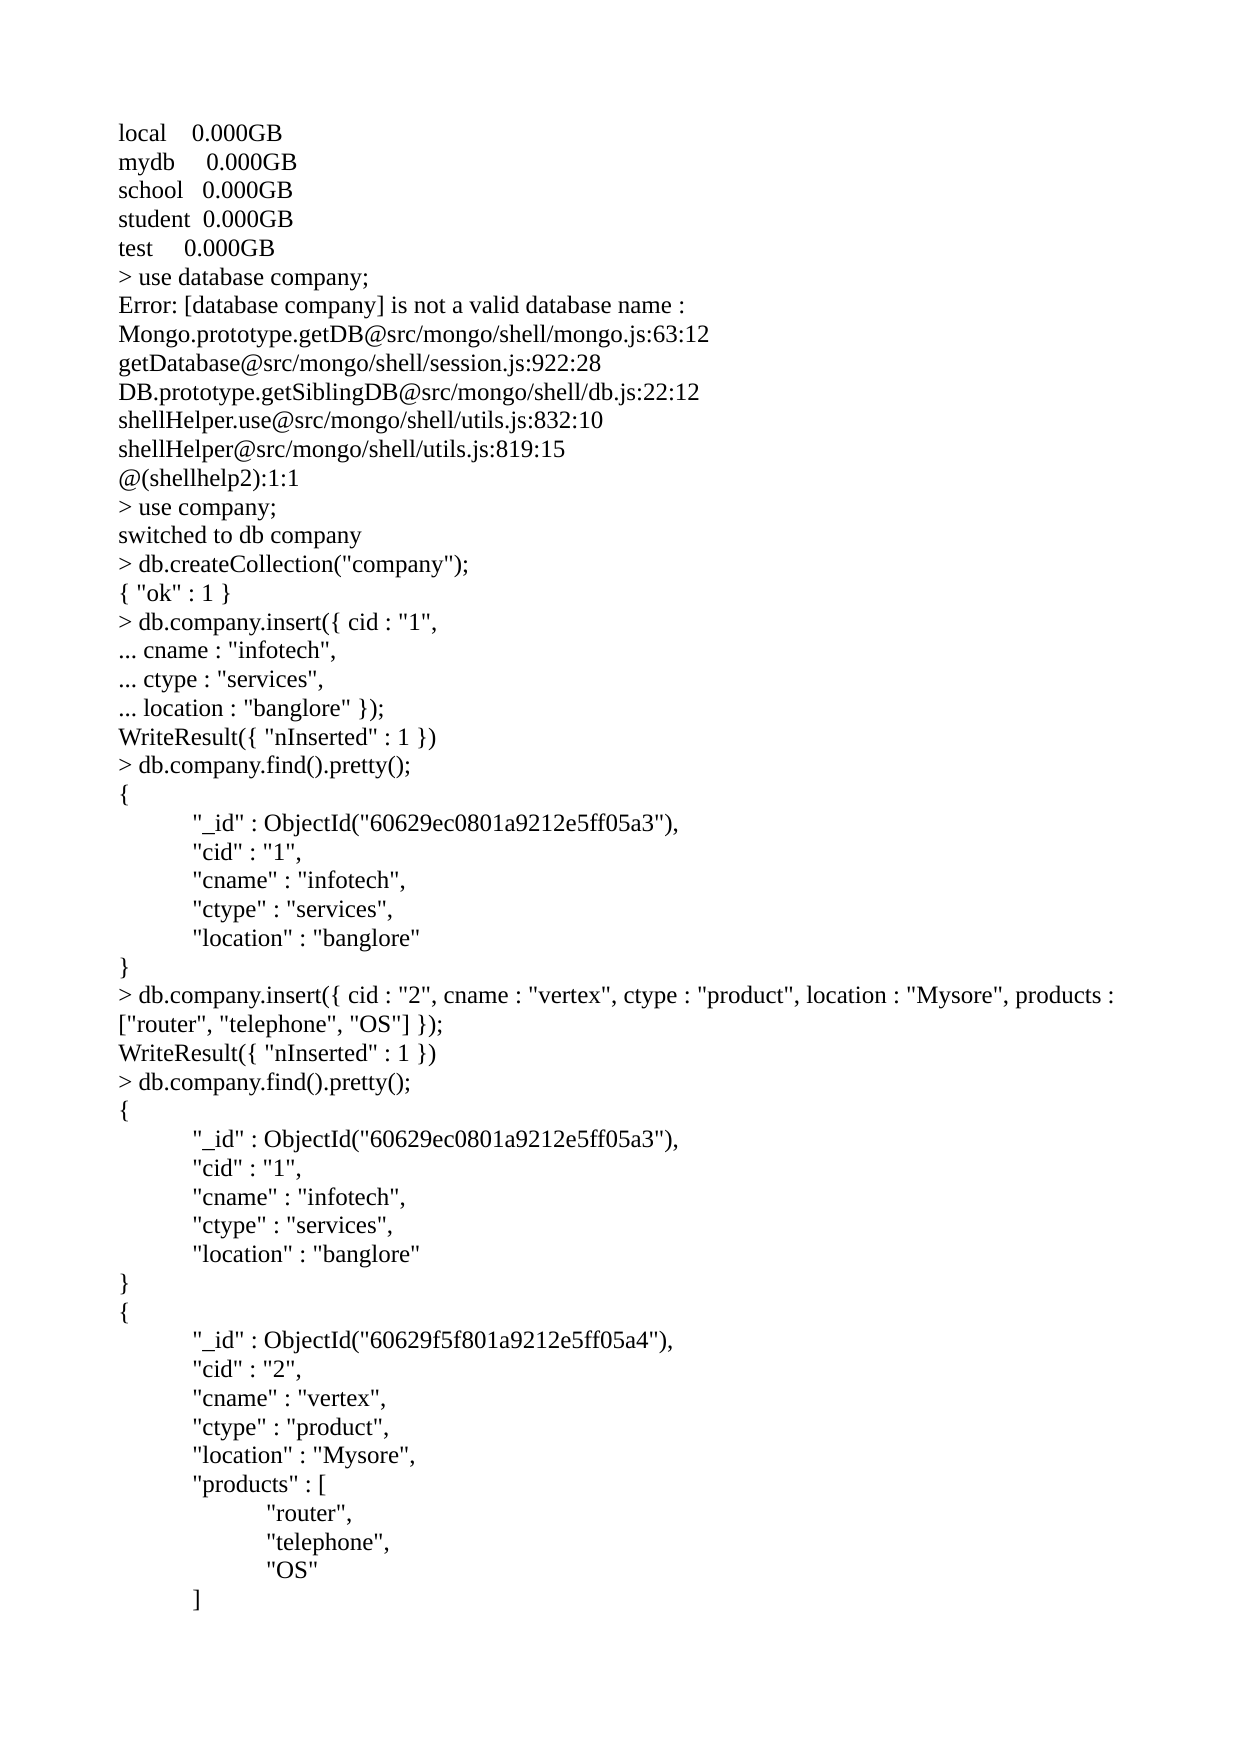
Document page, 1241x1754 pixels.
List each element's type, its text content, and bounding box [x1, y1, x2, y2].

text "OS" [118, 1556, 1122, 1584]
text "_id" : ObjectId("60629f5f801a9212e5ff05a4"), [118, 1326, 1122, 1354]
text local 0.000GB [118, 118, 1122, 147]
text { "ok" : 1 } [118, 578, 1122, 607]
text student 0.000GB [118, 204, 1122, 233]
text "cname" : "infotech", [118, 866, 1122, 894]
text ... location : "banglore" }); [118, 693, 1122, 722]
text > db.company.insert({ cid : "2", cname : "vertex", ctype : "product", location : "Mysore", products : ["router", "telephone", "OS"] }); [118, 981, 1122, 1038]
text } [118, 952, 1122, 981]
text switched to db company [118, 521, 1122, 549]
text > db.createCollection("company"); [118, 549, 1122, 578]
text "cid" : "2", [118, 1354, 1122, 1383]
text ] [118, 1584, 1122, 1613]
text mydb 0.000GB [118, 147, 1122, 176]
text "location" : "Mysore", [118, 1441, 1122, 1469]
text Mongo.prototype.getDB@src/mongo/shell/mongo.js:63:12 [118, 319, 1122, 348]
text "ctype" : "services", [118, 1211, 1122, 1239]
text WriteResult({ "nInserted" : 1 }) [118, 1038, 1122, 1067]
text > use database company; [118, 262, 1122, 291]
text WriteResult({ "nInserted" : 1 }) [118, 722, 1122, 751]
text shellHelper.use@src/mongo/shell/utils.js:832:10 [118, 406, 1122, 434]
text "_id" : ObjectId("60629ec0801a9212e5ff05a3"), [118, 1124, 1122, 1153]
text @(shellhelp2):1:1 [118, 463, 1122, 492]
text "ctype" : "services", [118, 894, 1122, 923]
text DB.prototype.getSiblingDB@src/mongo/shell/db.js:22:12 [118, 377, 1122, 406]
text "products" : [ [118, 1469, 1122, 1498]
text test 0.000GB [118, 233, 1122, 262]
text > db.company.find().pretty(); [118, 751, 1122, 779]
text { [118, 1297, 1122, 1326]
text { [118, 1096, 1122, 1124]
text "telephone", [118, 1527, 1122, 1556]
text > db.company.find().pretty(); [118, 1067, 1122, 1096]
text "cname" : "vertex", [118, 1383, 1122, 1412]
text "router", [118, 1498, 1122, 1527]
text "location" : "banglore" [118, 923, 1122, 952]
text ... cname : "infotech", [118, 636, 1122, 664]
text { [118, 779, 1122, 808]
text "location" : "banglore" [118, 1239, 1122, 1268]
text > use company; [118, 492, 1122, 521]
text } [118, 1268, 1122, 1297]
text shellHelper@src/mongo/shell/utils.js:819:15 [118, 434, 1122, 463]
text school 0.000GB [118, 176, 1122, 204]
text "cid" : "1", [118, 1153, 1122, 1182]
text "cname" : "infotech", [118, 1182, 1122, 1211]
text "ctype" : "product", [118, 1412, 1122, 1441]
text > db.company.insert({ cid : "1", [118, 607, 1122, 636]
text "cid" : "1", [118, 837, 1122, 866]
text "_id" : ObjectId("60629ec0801a9212e5ff05a3"), [118, 808, 1122, 837]
text ... ctype : "services", [118, 664, 1122, 693]
text getDatabase@src/mongo/shell/session.js:922:28 [118, 348, 1122, 377]
text Error: [database company] is not a valid database name : [118, 291, 1122, 319]
